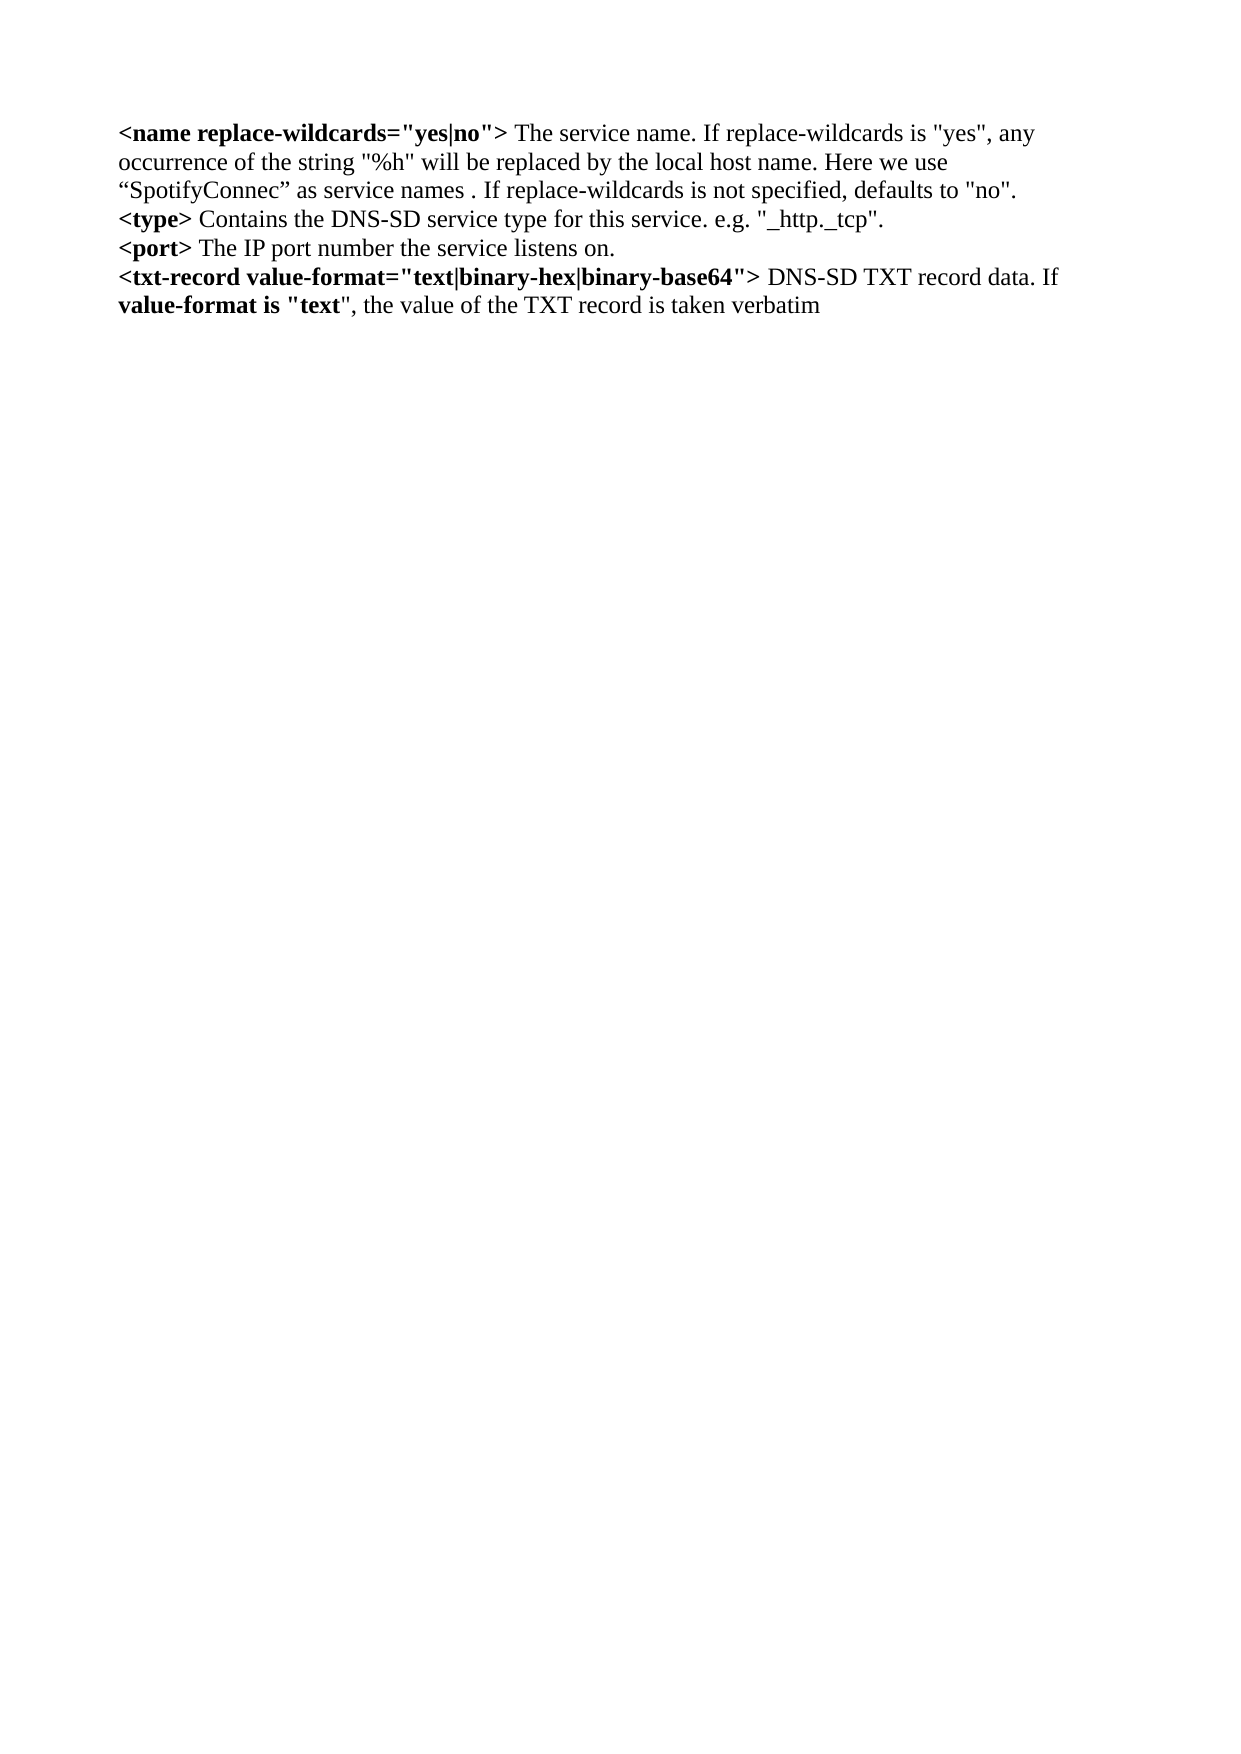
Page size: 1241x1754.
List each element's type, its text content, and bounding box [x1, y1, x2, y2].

subtitle <txt-record value-format="text|binary-hex|binary-base64"> DNS-SD TXT record data. If value-format is "text", the value of the TXT record is taken verbatim [118, 262, 1122, 319]
subtitle <port> The IP port number the service listens on. [118, 233, 1122, 262]
subtitle <name replace-wildcards="yes|no"> The service name. If replace-wildcards is "yes", any occurrence of the string "%h" will be replaced by the local host name. Here we use “SpotifyConnec” as service names . If replace-wildcards is not specified, defaults to "no". [118, 118, 1122, 204]
subtitle <type> Contains the DNS-SD service type for this service. e.g. "_http._tcp". [118, 204, 1122, 233]
